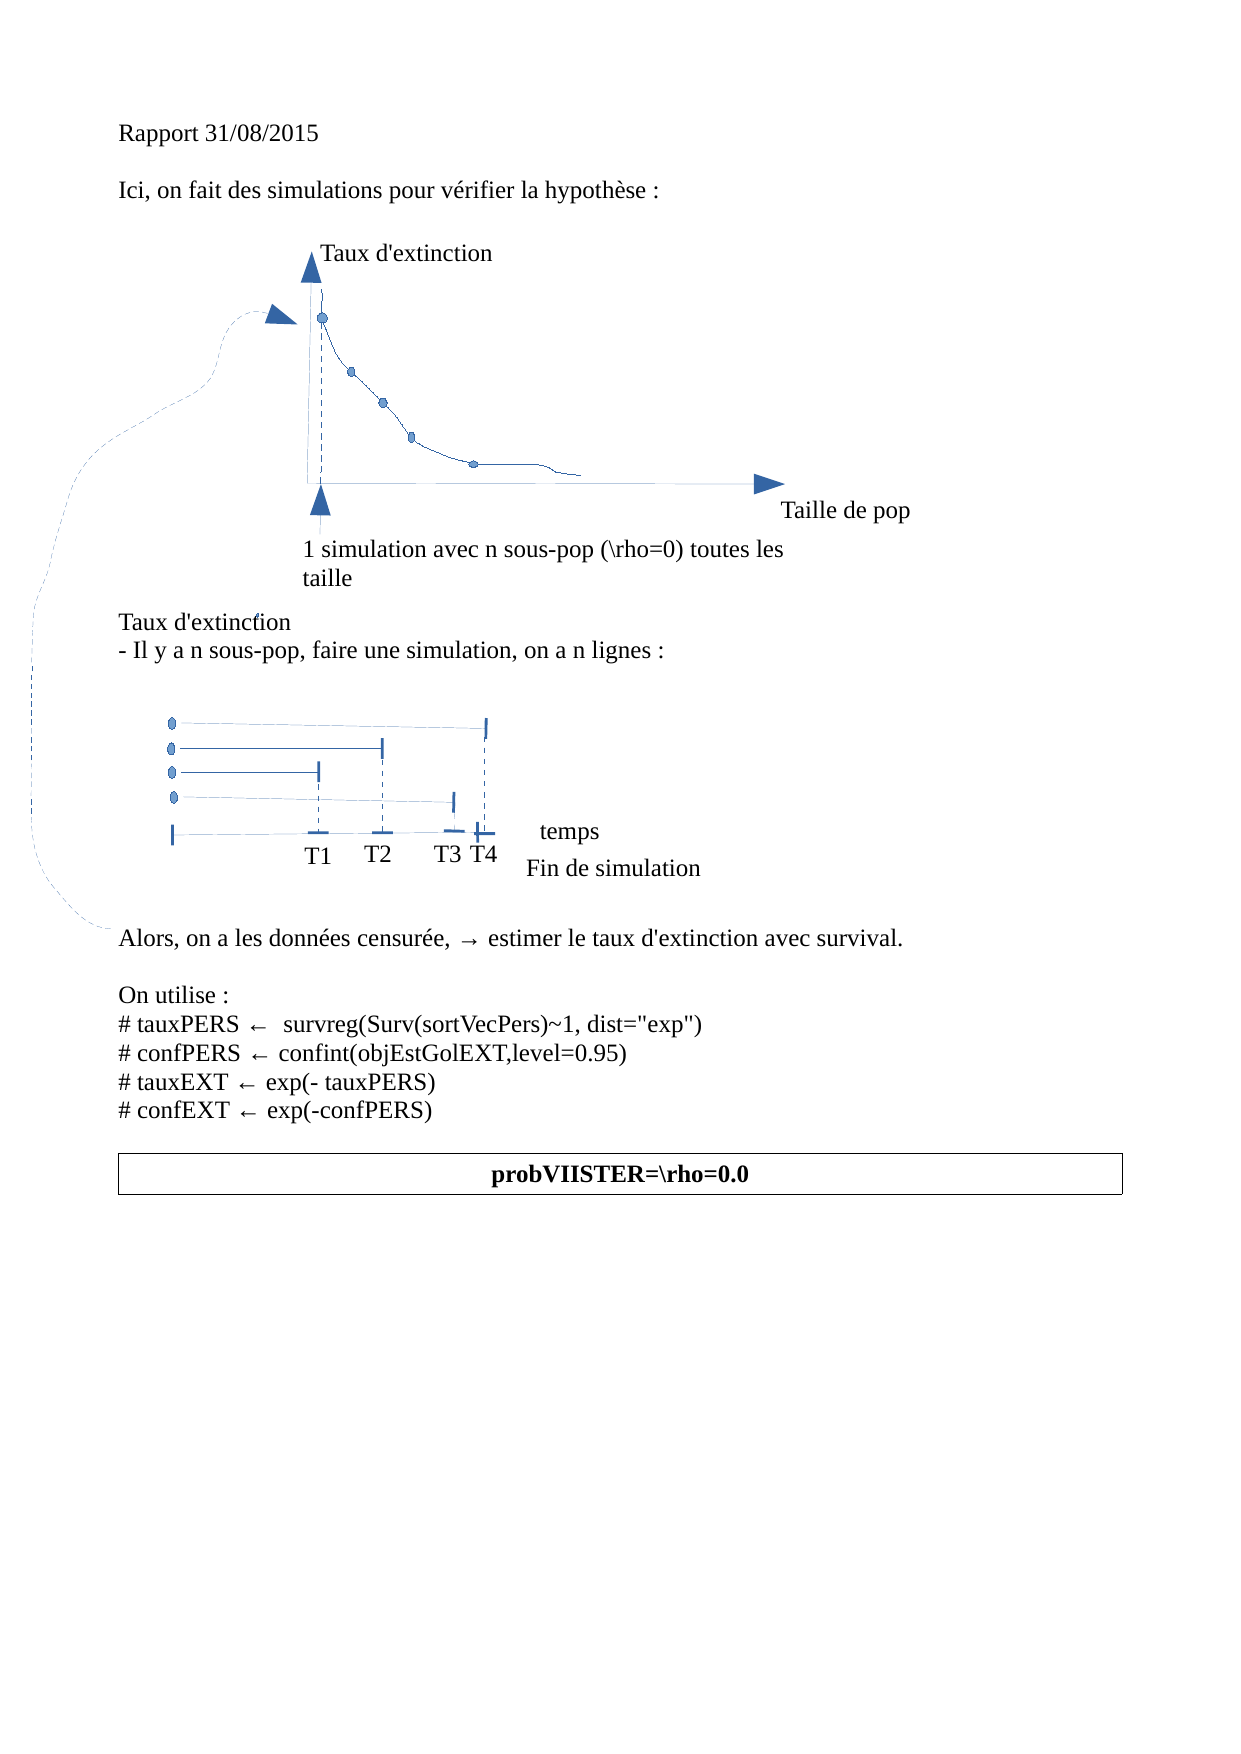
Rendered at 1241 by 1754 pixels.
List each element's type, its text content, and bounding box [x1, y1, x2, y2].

text # confPERS ← confint(objEstGolEXT,level=0.95) [118, 1038, 1122, 1067]
text On utilise : [118, 981, 1122, 1009]
table_header probVIISTER=\rho=0.0 [119, 1154, 1122, 1193]
text Ici, on fait des simulations pour vérifier la hypothèse : [118, 176, 1122, 204]
text # confEXT ← exp(-confPERS) [118, 1096, 1122, 1124]
text ­Rapport 31/08/2015 [118, 118, 1122, 147]
text Alors, on a les données censurée, → estimer le taux d'extinction avec survival. [118, 923, 1122, 952]
text # tauxEXT ← exp(- tauxPERS) [118, 1067, 1122, 1096]
text Taux d'extinction [118, 607, 1122, 636]
text - Il y a n sous-pop, faire une simulation, on a n lignes : [118, 636, 1122, 664]
text # tauxPERS ← survreg(Surv(sortVecPers)~1, dist="exp") [118, 1009, 1122, 1038]
